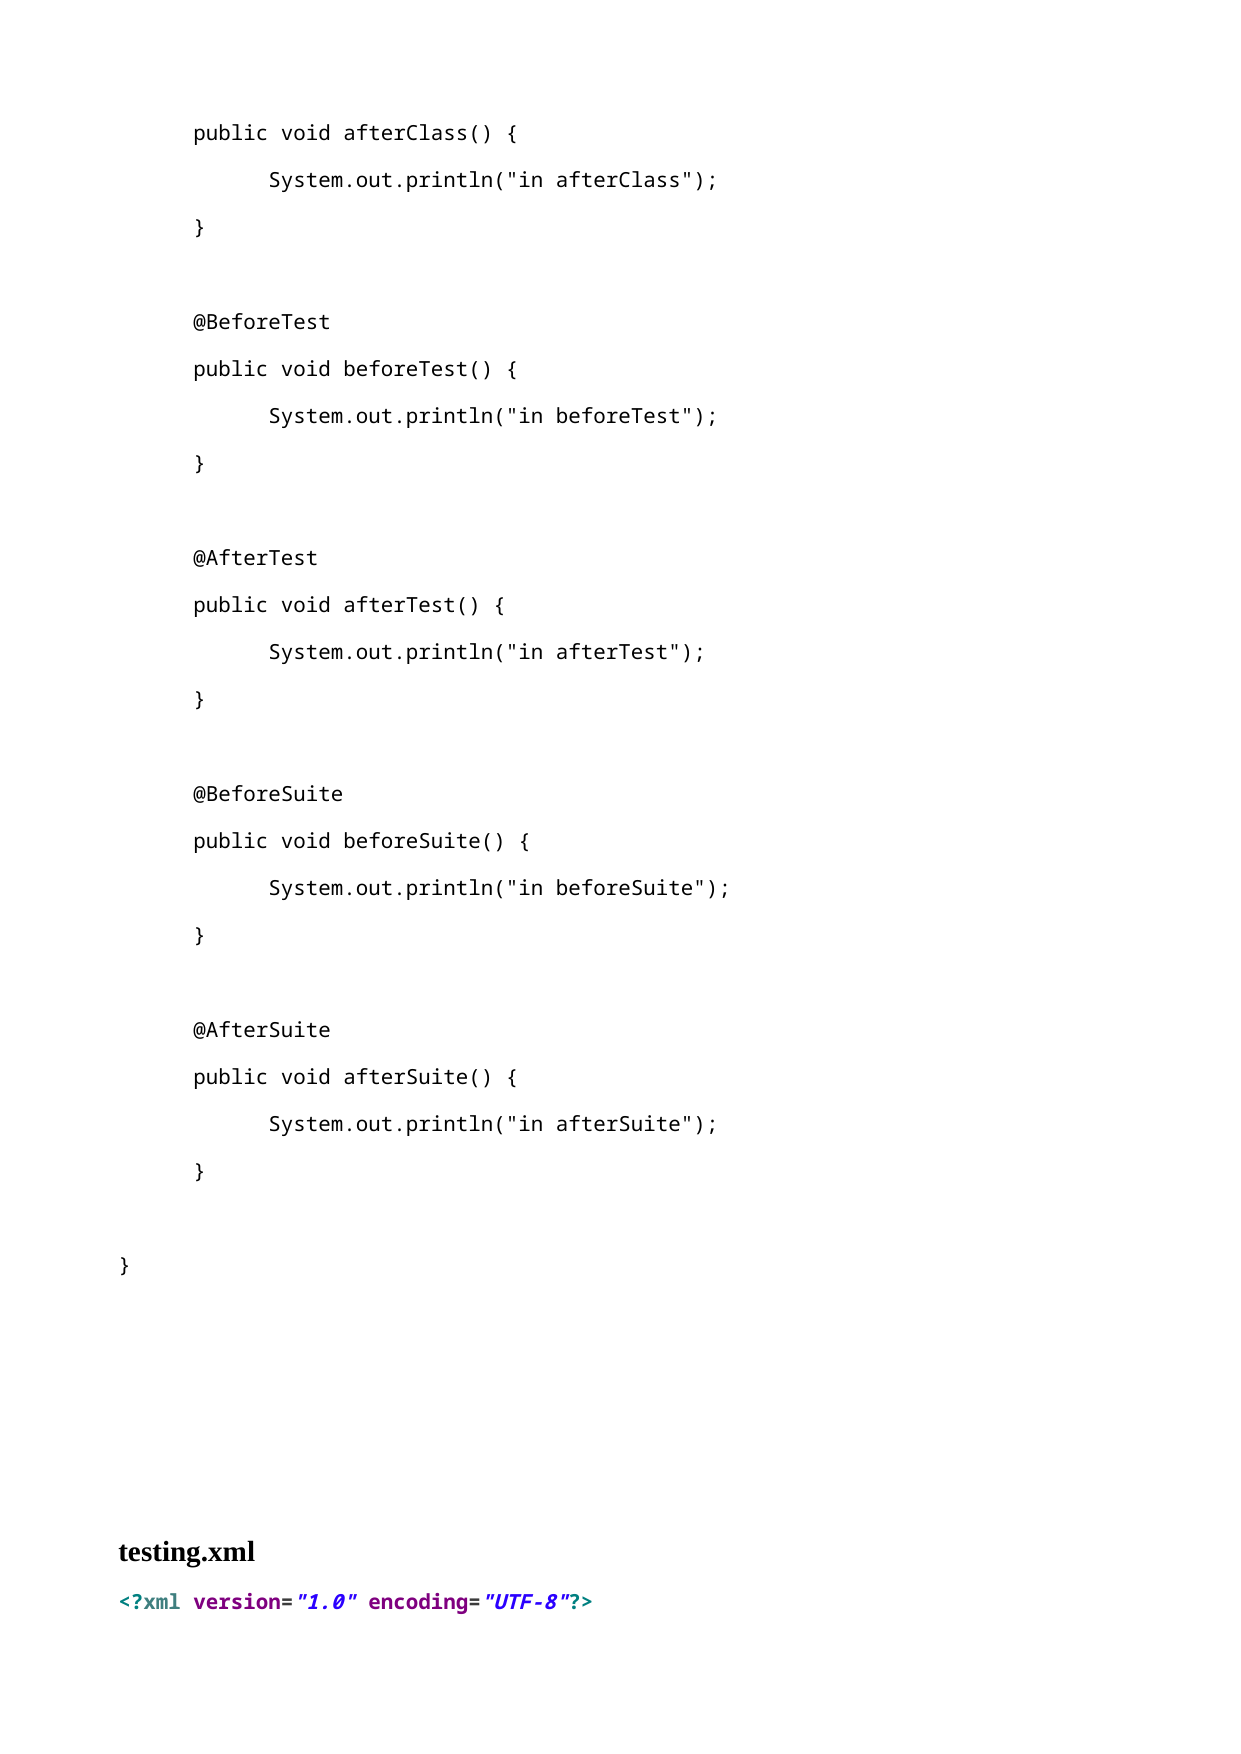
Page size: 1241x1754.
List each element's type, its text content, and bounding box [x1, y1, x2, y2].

text @BeforeTest [118, 307, 1122, 335]
text <?xml version="1.0" encoding="UTF-8"?> [118, 1587, 1122, 1615]
text } [118, 684, 1122, 713]
text System.out.println("in afterSuite"); [118, 1109, 1122, 1137]
text public void afterSuite() { [118, 1062, 1122, 1090]
text @BeforeSuite [118, 779, 1122, 807]
text System.out.println("in afterTest"); [118, 637, 1122, 666]
text public void afterTest() { [118, 590, 1122, 618]
text public void beforeTest() { [118, 354, 1122, 382]
text System.out.println("in beforeSuite"); [118, 873, 1122, 902]
text @AfterSuite [118, 1015, 1122, 1043]
text public void afterClass() { [118, 118, 1122, 147]
text System.out.println("in afterClass"); [118, 165, 1122, 194]
text System.out.println("in beforeTest"); [118, 401, 1122, 430]
text } [118, 212, 1122, 241]
text testing.xml [118, 1534, 1122, 1567]
text } [118, 920, 1122, 949]
text @AfterTest [118, 543, 1122, 571]
text public void beforeSuite() { [118, 826, 1122, 854]
text } [118, 448, 1122, 477]
text } [118, 1156, 1122, 1185]
text } [118, 1251, 1122, 1279]
